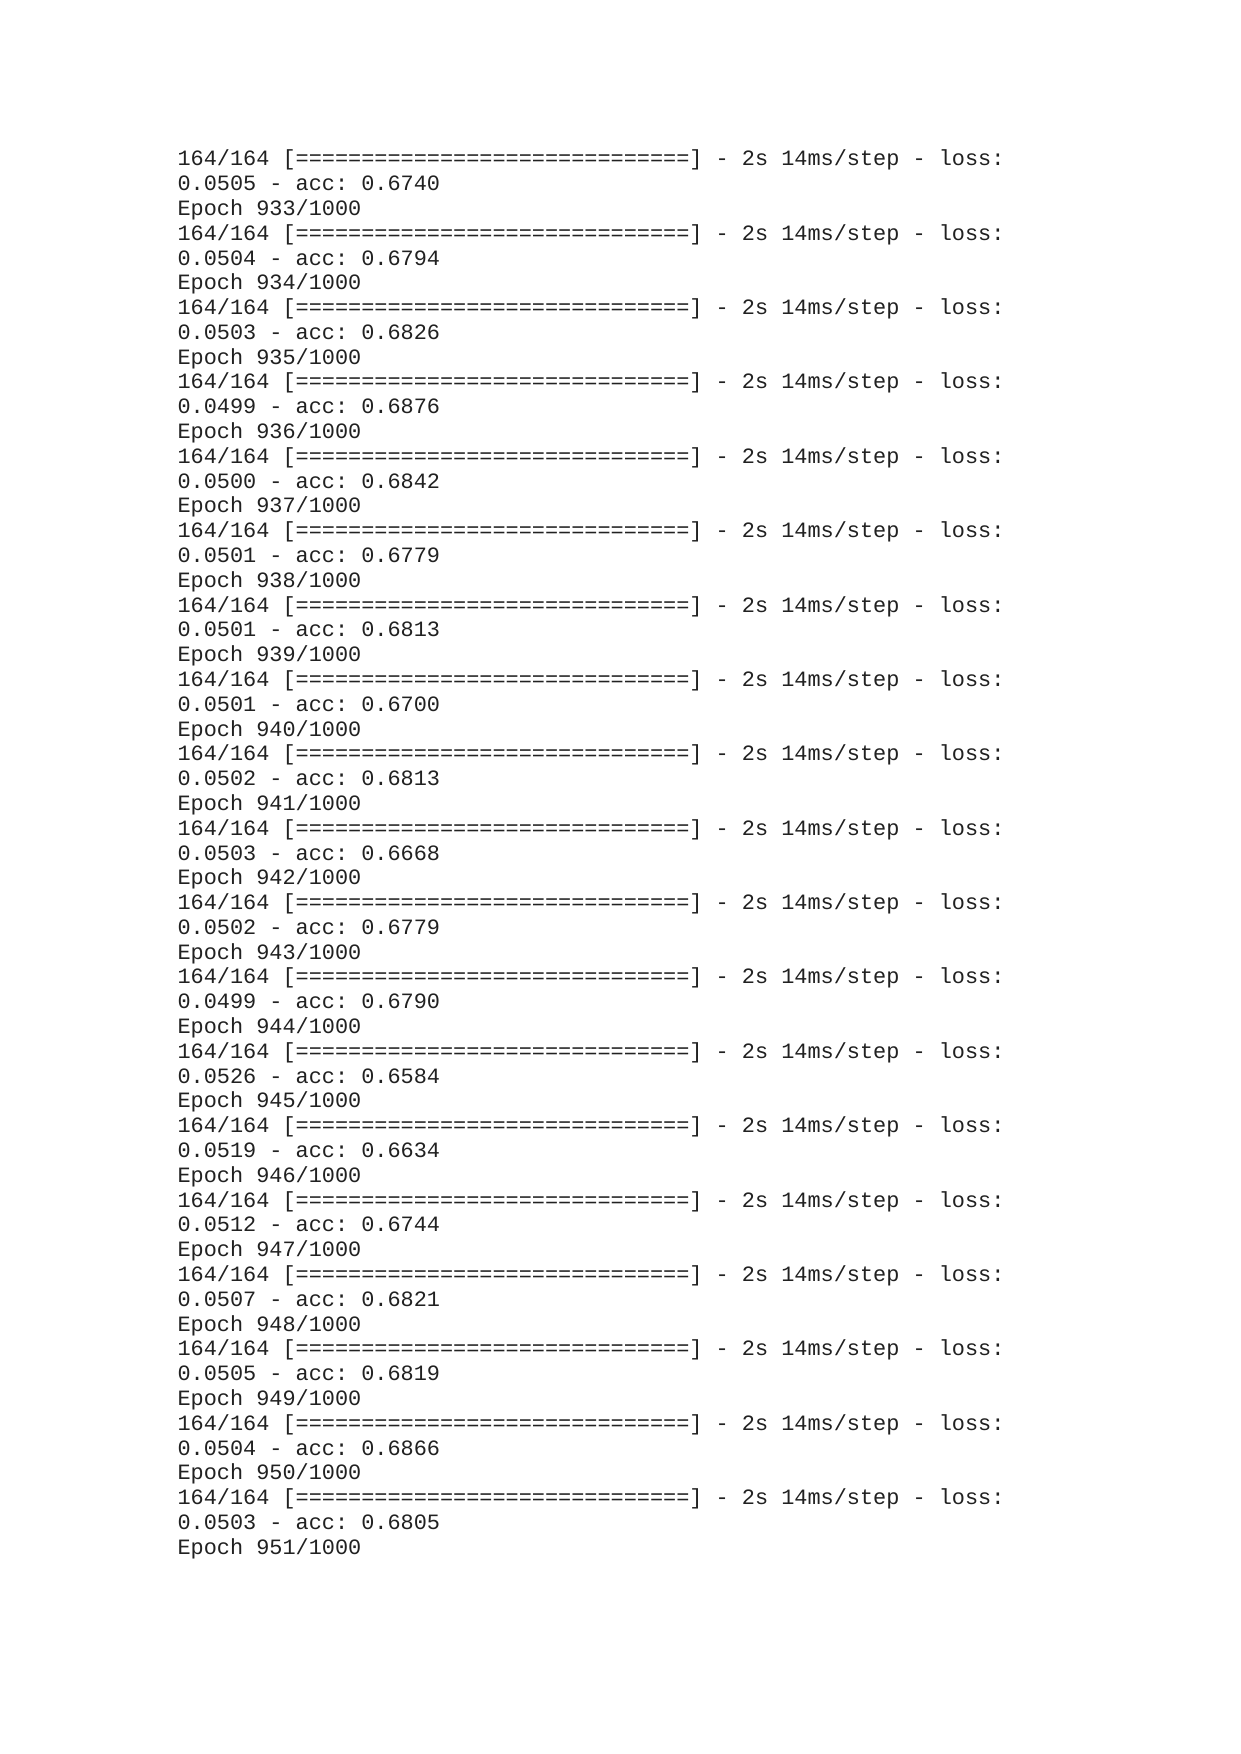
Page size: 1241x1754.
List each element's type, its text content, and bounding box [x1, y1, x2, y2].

text Epoch 951/1000 [177, 1536, 1063, 1561]
text Epoch 946/1000 [177, 1164, 1063, 1189]
text Epoch 935/1000 [177, 346, 1063, 371]
text 164/164 [==============================] - 2s 14ms/step - loss: 0.0519 - acc: 0.6634 [177, 1114, 1063, 1164]
text Epoch 937/1000 [177, 495, 1063, 519]
text 164/164 [==============================] - 2s 14ms/step - loss: 0.0512 - acc: 0.6744 [177, 1189, 1063, 1238]
text Epoch 948/1000 [177, 1313, 1063, 1338]
text Epoch 949/1000 [177, 1387, 1063, 1412]
text 164/164 [==============================] - 2s 14ms/step - loss: 0.0526 - acc: 0.6584 [177, 1040, 1063, 1090]
text Epoch 940/1000 [177, 718, 1063, 743]
text 164/164 [==============================] - 2s 14ms/step - loss: 0.0501 - acc: 0.6779 [177, 519, 1063, 569]
text Epoch 938/1000 [177, 569, 1063, 594]
text Epoch 934/1000 [177, 272, 1063, 296]
text Epoch 936/1000 [177, 420, 1063, 445]
text Epoch 933/1000 [177, 197, 1063, 222]
text 164/164 [==============================] - 2s 14ms/step - loss: 0.0502 - acc: 0.6813 [177, 743, 1063, 792]
text 164/164 [==============================] - 2s 14ms/step - loss: 0.0501 - acc: 0.6813 [177, 594, 1063, 643]
text 164/164 [==============================] - 2s 14ms/step - loss: 0.0505 - acc: 0.6740 [177, 148, 1063, 197]
text 164/164 [==============================] - 2s 14ms/step - loss: 0.0504 - acc: 0.6866 [177, 1412, 1063, 1462]
text 164/164 [==============================] - 2s 14ms/step - loss: 0.0503 - acc: 0.6668 [177, 817, 1063, 867]
text 164/164 [==============================] - 2s 14ms/step - loss: 0.0503 - acc: 0.6805 [177, 1486, 1063, 1536]
text 164/164 [==============================] - 2s 14ms/step - loss: 0.0503 - acc: 0.6826 [177, 296, 1063, 346]
text 164/164 [==============================] - 2s 14ms/step - loss: 0.0507 - acc: 0.6821 [177, 1263, 1063, 1313]
text Epoch 941/1000 [177, 792, 1063, 817]
text 164/164 [==============================] - 2s 14ms/step - loss: 0.0499 - acc: 0.6876 [177, 371, 1063, 420]
text Epoch 942/1000 [177, 867, 1063, 891]
text Epoch 943/1000 [177, 941, 1063, 966]
text 164/164 [==============================] - 2s 14ms/step - loss: 0.0504 - acc: 0.6794 [177, 222, 1063, 272]
text Epoch 939/1000 [177, 643, 1063, 668]
text 164/164 [==============================] - 2s 14ms/step - loss: 0.0505 - acc: 0.6819 [177, 1338, 1063, 1387]
text 164/164 [==============================] - 2s 14ms/step - loss: 0.0501 - acc: 0.6700 [177, 668, 1063, 718]
text 164/164 [==============================] - 2s 14ms/step - loss: 0.0500 - acc: 0.6842 [177, 445, 1063, 495]
text Epoch 944/1000 [177, 1015, 1063, 1040]
text Epoch 950/1000 [177, 1462, 1063, 1486]
text Epoch 945/1000 [177, 1090, 1063, 1114]
text Epoch 947/1000 [177, 1238, 1063, 1263]
text 164/164 [==============================] - 2s 14ms/step - loss: 0.0502 - acc: 0.6779 [177, 891, 1063, 941]
text 164/164 [==============================] - 2s 14ms/step - loss: 0.0499 - acc: 0.6790 [177, 966, 1063, 1015]
